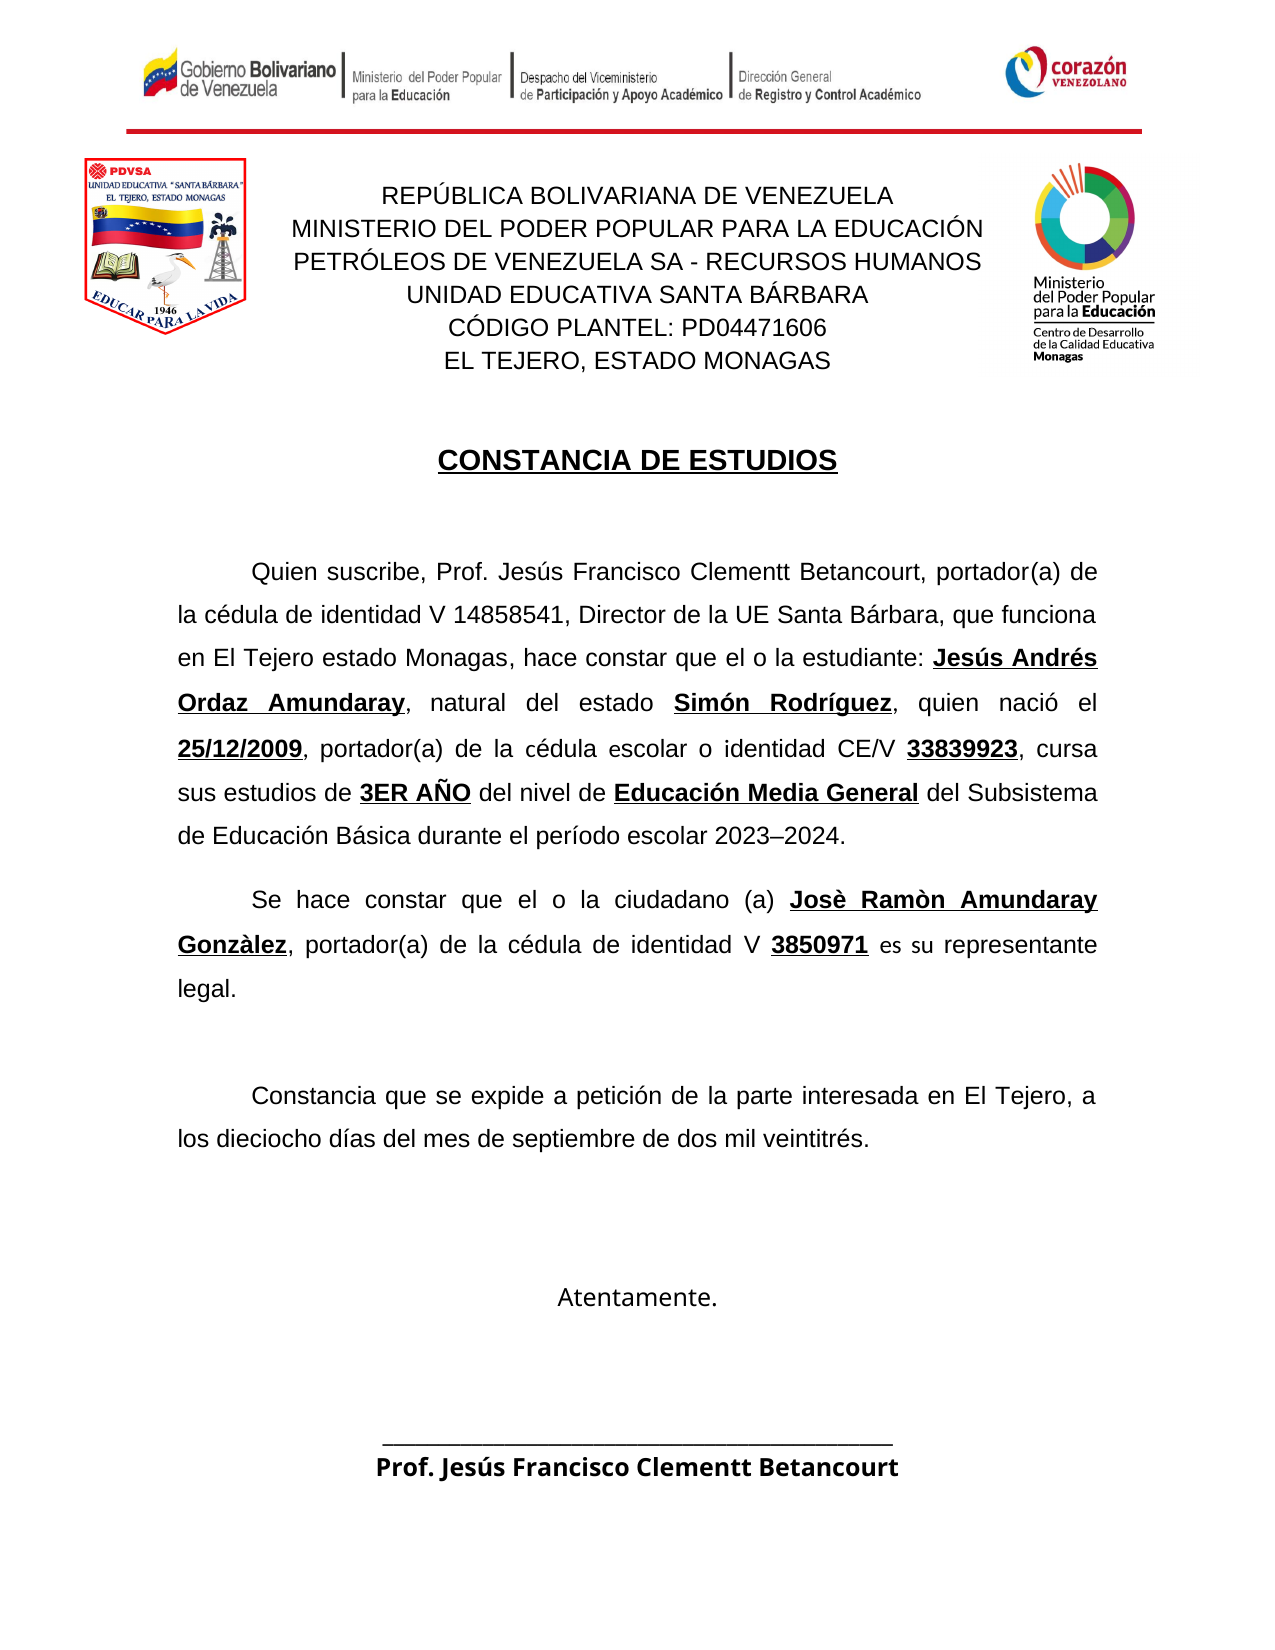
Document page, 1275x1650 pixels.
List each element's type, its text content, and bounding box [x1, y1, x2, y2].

text Constancia que se expide a petición de la parte interesada en El Tejero, a los dieciocho días del mes de septiembre de dos mil veintitrés. [177, 1081, 1098, 1153]
picture [126, 11, 1142, 134]
subtitle CONSTANCIA DE ESTUDIOS [177, 443, 1098, 476]
text Prof. Jesús Francisco Clementt Betancourt [177, 1450, 1098, 1484]
text CÓDIGO PLANTEL: PD04471606 [177, 313, 978, 341]
text UNIDAD EDUCATIVA SANTA BÁRBARA [252, 280, 978, 308]
text Quien suscribe, Prof. Jesús Francisco Clementt Betancourt, portador(a) de la cédula de identidad V 14858541, Director de la UE Santa Bárbara, que funciona en El Tejero estado Monagas, hace constar que el o la estudiante: Jesús Andrés Ordaz Amundaray, natural del estado Simón Rodríguez, quien nació el 25/12/2009, portador(a) de la cédula escolar o identidad CE/V 33839923, cursa sus estudios de 3ER AÑO del nivel de Educación Media General del Subsistema de Educación Básica durante el período escolar 2023–2024. [177, 557, 1098, 849]
text Atentamente. [177, 1279, 1098, 1313]
picture [978, 153, 1200, 377]
subtitle REPÚBLICA BOLIVARIANA DE VENEZUELA [252, 181, 978, 209]
subtitle PETRÓLEOS DE VENEZUELA SA - RECURSOS HUMANOS [252, 247, 978, 275]
picture [79, 158, 252, 335]
subtitle MINISTERIO DEL PODER POPULAR PARA LA EDUCACIÓN [252, 214, 978, 242]
text Se hace constar que el o la ciudadano (a) Josè Ramòn Amundaray Gonzàlez, portador(a) de la cédula de identidad V 3850971 es su representante legal. [177, 885, 1098, 1002]
text EL TEJERO, ESTADO MONAGAS [177, 346, 978, 374]
text ______________________________________________ [177, 1416, 1098, 1450]
